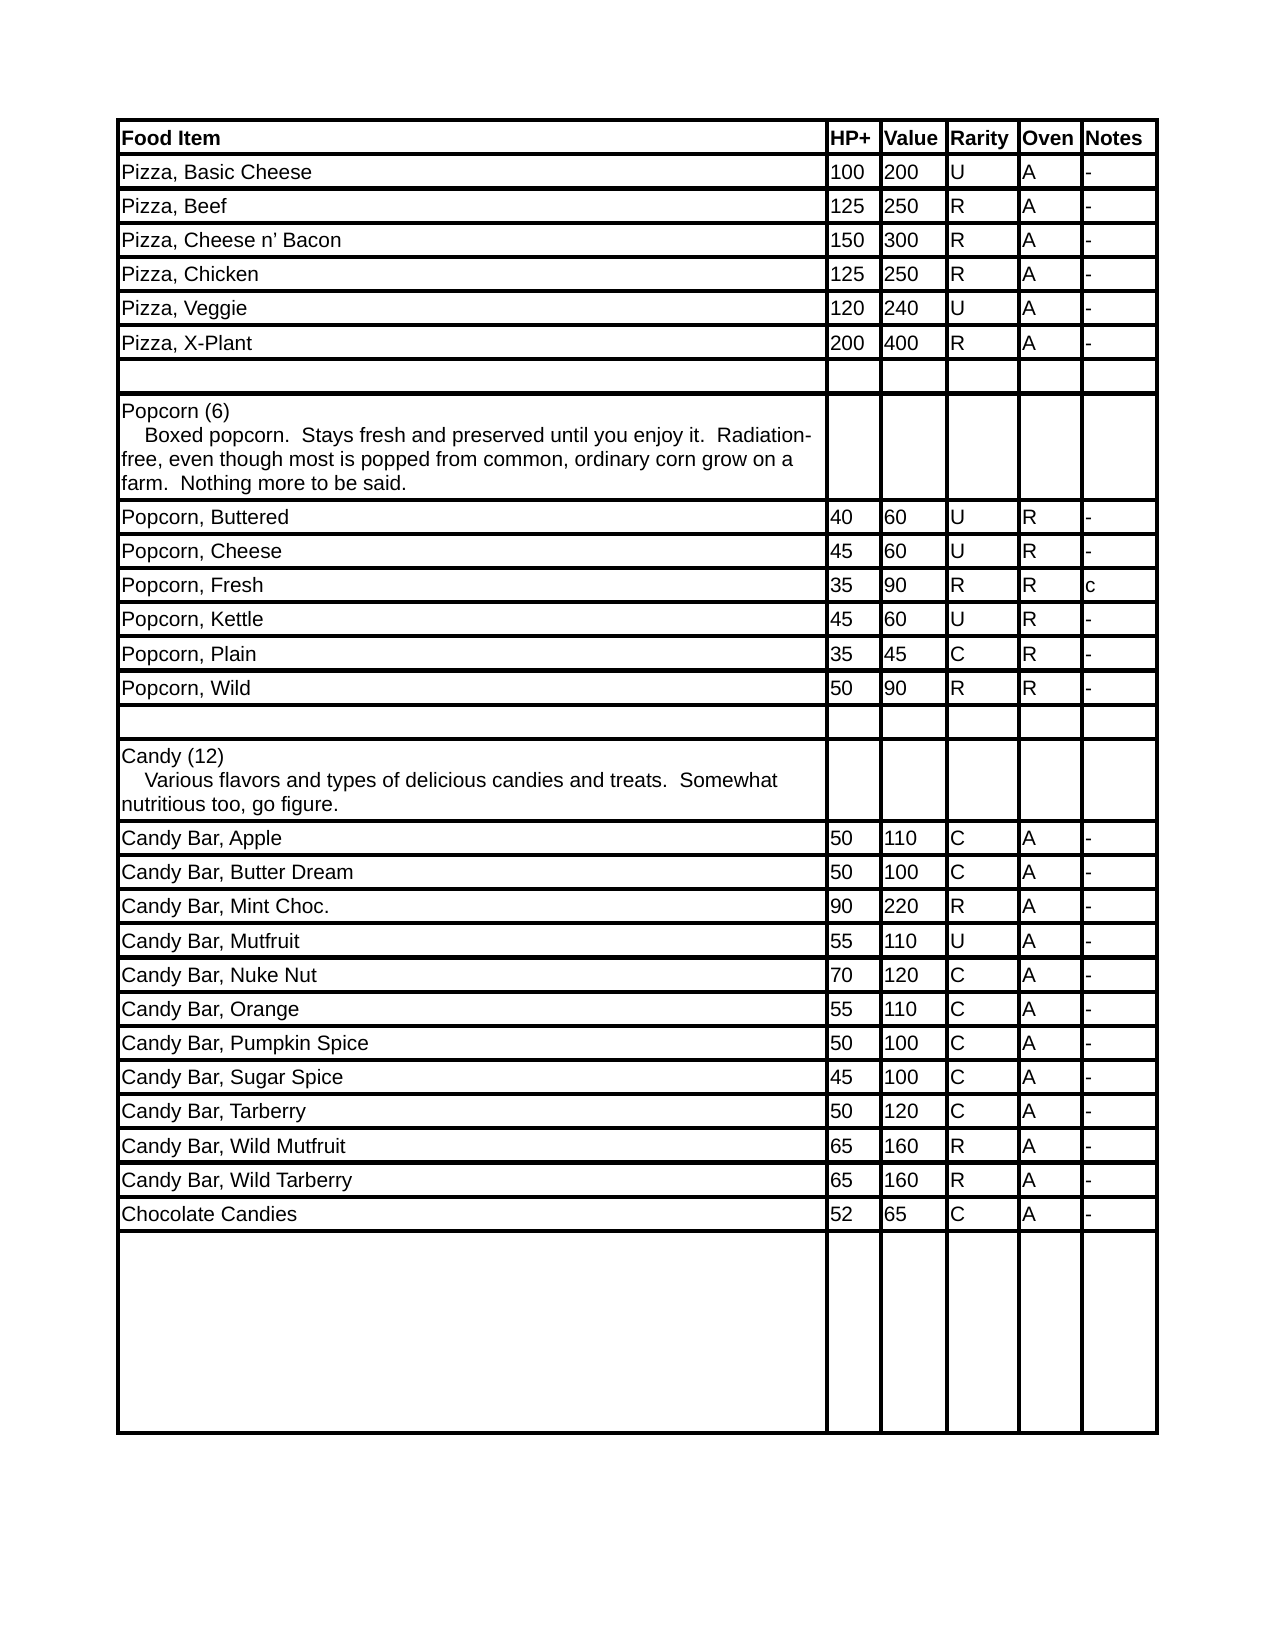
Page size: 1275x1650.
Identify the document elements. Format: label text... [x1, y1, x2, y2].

table_header Value [883, 122, 945, 152]
table_cell R [949, 673, 1017, 702]
table_cell [120, 361, 825, 391]
table_cell - [1084, 293, 1155, 323]
table_header HP+ [829, 122, 879, 152]
table_cell A [1021, 156, 1080, 186]
table_cell A [1021, 191, 1080, 221]
table_cell [1021, 707, 1080, 737]
table_cell 110 [883, 994, 945, 1024]
table_cell Pizza, Beef [120, 191, 825, 221]
table_cell [829, 396, 879, 497]
table_cell - [1084, 960, 1155, 989]
table_cell 52 [829, 1199, 879, 1229]
table_cell U [949, 502, 1017, 532]
table_cell [120, 707, 825, 737]
table_cell [949, 396, 1017, 497]
table_cell A [1021, 1165, 1080, 1194]
table_cell C [949, 1062, 1017, 1092]
table_cell [883, 741, 945, 819]
table_cell - [1084, 502, 1155, 532]
table_cell R [1021, 570, 1080, 600]
table_cell [1084, 707, 1155, 737]
table_cell - [1084, 225, 1155, 255]
table_cell R [1021, 604, 1080, 634]
table_cell 240 [883, 293, 945, 323]
table_cell [1084, 361, 1155, 391]
table_cell [949, 1233, 1017, 1431]
table_cell C [949, 857, 1017, 887]
table_header Oven [1021, 122, 1080, 152]
table_cell - [1084, 857, 1155, 887]
table_cell U [949, 536, 1017, 566]
table_cell 65 [829, 1130, 879, 1160]
table_cell - [1084, 638, 1155, 668]
table_cell [949, 707, 1017, 737]
table_cell 120 [883, 960, 945, 989]
table_cell 110 [883, 823, 945, 853]
table_cell 125 [829, 259, 879, 289]
table_cell A [1021, 1062, 1080, 1092]
table_cell R [1021, 638, 1080, 668]
table_cell Pizza, Basic Cheese [120, 156, 825, 186]
table_cell 45 [829, 1062, 879, 1092]
table_cell Candy Bar, Apple [120, 823, 825, 853]
table_cell Candy Bar, Wild Tarberry [120, 1165, 825, 1194]
table_cell [1084, 1233, 1155, 1431]
table_cell 45 [829, 604, 879, 634]
table_cell R [1021, 673, 1080, 702]
table_cell 70 [829, 960, 879, 989]
table_cell C [949, 638, 1017, 668]
table_cell - [1084, 1199, 1155, 1229]
table_cell - [1084, 191, 1155, 221]
table_cell R [949, 327, 1017, 357]
table_cell [1021, 361, 1080, 391]
table_cell 200 [883, 156, 945, 186]
table_cell 65 [883, 1199, 945, 1229]
table_cell [1021, 396, 1080, 497]
table_cell R [949, 891, 1017, 921]
table_cell 40 [829, 502, 879, 532]
table_cell Candy Bar, Sugar Spice [120, 1062, 825, 1092]
table_cell [829, 741, 879, 819]
table_cell [949, 741, 1017, 819]
table_cell A [1021, 293, 1080, 323]
table_cell 65 [829, 1165, 879, 1194]
table_cell Popcorn, Fresh [120, 570, 825, 600]
table_cell 50 [829, 823, 879, 853]
table_cell Candy Bar, Pumpkin Spice [120, 1028, 825, 1058]
table_cell - [1084, 1028, 1155, 1058]
table_cell - [1084, 1130, 1155, 1160]
table_cell U [949, 293, 1017, 323]
table_cell [883, 1233, 945, 1431]
table_cell 100 [883, 1062, 945, 1092]
table_cell R [949, 259, 1017, 289]
table_cell A [1021, 327, 1080, 357]
table_cell Popcorn, Wild [120, 673, 825, 702]
table_cell C [949, 960, 1017, 989]
table_cell Popcorn, Kettle [120, 604, 825, 634]
table_cell 60 [883, 604, 945, 634]
table_cell C [949, 1028, 1017, 1058]
table_cell 160 [883, 1130, 945, 1160]
table_cell C [949, 1096, 1017, 1126]
table_cell A [1021, 925, 1080, 955]
table_cell [1084, 741, 1155, 819]
table_cell Candy Bar, Mutfruit [120, 925, 825, 955]
table_cell Candy Bar, Nuke Nut [120, 960, 825, 989]
table_cell A [1021, 994, 1080, 1024]
table_cell Candy Bar, Wild Mutfruit [120, 1130, 825, 1160]
table_cell Candy Bar, Tarberry [120, 1096, 825, 1126]
table_cell - [1084, 536, 1155, 566]
table_cell 220 [883, 891, 945, 921]
table_cell 35 [829, 570, 879, 600]
table_cell U [949, 925, 1017, 955]
table_cell R [949, 1165, 1017, 1194]
table_cell 120 [883, 1096, 945, 1126]
table_cell - [1084, 891, 1155, 921]
table_cell 150 [829, 225, 879, 255]
table_cell c [1084, 570, 1155, 600]
table_cell A [1021, 891, 1080, 921]
table_cell 100 [829, 156, 879, 186]
table_cell 100 [883, 857, 945, 887]
table_cell 400 [883, 327, 945, 357]
table_cell R [949, 1130, 1017, 1160]
table_cell 300 [883, 225, 945, 255]
table_cell Popcorn, Buttered [120, 502, 825, 532]
table_cell 45 [829, 536, 879, 566]
table_cell [1021, 1233, 1080, 1431]
table_header Food Item [120, 122, 825, 152]
table_cell [829, 1233, 879, 1431]
table_cell 110 [883, 925, 945, 955]
table_cell [1084, 396, 1155, 497]
table_cell Chocolate Candies [120, 1199, 825, 1229]
table_cell - [1084, 925, 1155, 955]
table_cell 50 [829, 857, 879, 887]
table_cell 250 [883, 259, 945, 289]
table_cell A [1021, 857, 1080, 887]
table_cell [1021, 741, 1080, 819]
table_cell [829, 707, 879, 737]
table_cell A [1021, 1028, 1080, 1058]
table_cell - [1084, 604, 1155, 634]
table_cell 100 [883, 1028, 945, 1058]
table_cell [883, 361, 945, 391]
table_cell Popcorn, Plain [120, 638, 825, 668]
table_cell 90 [883, 570, 945, 600]
table_cell Candy Bar, Orange [120, 994, 825, 1024]
table_cell [883, 707, 945, 737]
table_cell A [1021, 960, 1080, 989]
table_cell [949, 361, 1017, 391]
table_cell 60 [883, 536, 945, 566]
table_cell - [1084, 1165, 1155, 1194]
table_cell Candy Bar, Mint Choc. [120, 891, 825, 921]
table_cell Pizza, Veggie [120, 293, 825, 323]
table_cell 45 [883, 638, 945, 668]
table_cell [883, 396, 945, 497]
table_cell - [1084, 327, 1155, 357]
table_cell - [1084, 1096, 1155, 1126]
table_cell 50 [829, 1096, 879, 1126]
table_cell [120, 1233, 825, 1431]
table_cell C [949, 823, 1017, 853]
table_cell 90 [883, 673, 945, 702]
table_cell A [1021, 1199, 1080, 1229]
table_cell A [1021, 259, 1080, 289]
table_cell 55 [829, 925, 879, 955]
table_cell Candy (12) Various flavors and types of delicious candies and treats. Somewhat nutritious too, go figure. [120, 741, 825, 819]
table_cell U [949, 156, 1017, 186]
table_cell Pizza, X-Plant [120, 327, 825, 357]
table_cell C [949, 994, 1017, 1024]
table_cell 60 [883, 502, 945, 532]
table_cell Candy Bar, Butter Dream [120, 857, 825, 887]
table_cell R [949, 225, 1017, 255]
table_cell 200 [829, 327, 879, 357]
table_cell 90 [829, 891, 879, 921]
table_cell A [1021, 1130, 1080, 1160]
table_cell U [949, 604, 1017, 634]
table_header Rarity [949, 122, 1017, 152]
table_header Notes [1084, 122, 1155, 152]
table_cell A [1021, 823, 1080, 853]
table_cell 250 [883, 191, 945, 221]
table_cell Pizza, Cheese n’ Bacon [120, 225, 825, 255]
table_cell 50 [829, 673, 879, 702]
table_cell - [1084, 994, 1155, 1024]
table_cell - [1084, 156, 1155, 186]
table_cell R [949, 191, 1017, 221]
table_cell Pizza, Chicken [120, 259, 825, 289]
table_cell - [1084, 673, 1155, 702]
table_cell 120 [829, 293, 879, 323]
table_cell A [1021, 1096, 1080, 1126]
table_cell C [949, 1199, 1017, 1229]
table_cell - [1084, 259, 1155, 289]
table_cell Popcorn, Cheese [120, 536, 825, 566]
table_cell 50 [829, 1028, 879, 1058]
table_cell Popcorn (6) Boxed popcorn. Stays fresh and preserved until you enjoy it. Radiation-free, even though most is popped from common, ordinary corn grow on a farm. Nothing more to be said. [120, 396, 825, 497]
table_cell 160 [883, 1165, 945, 1194]
table_cell R [949, 570, 1017, 600]
table_cell A [1021, 225, 1080, 255]
table_cell 35 [829, 638, 879, 668]
table_cell - [1084, 823, 1155, 853]
table_cell 125 [829, 191, 879, 221]
table_cell R [1021, 502, 1080, 532]
table_cell R [1021, 536, 1080, 566]
table_cell 55 [829, 994, 879, 1024]
table_cell - [1084, 1062, 1155, 1092]
table_cell [829, 361, 879, 391]
